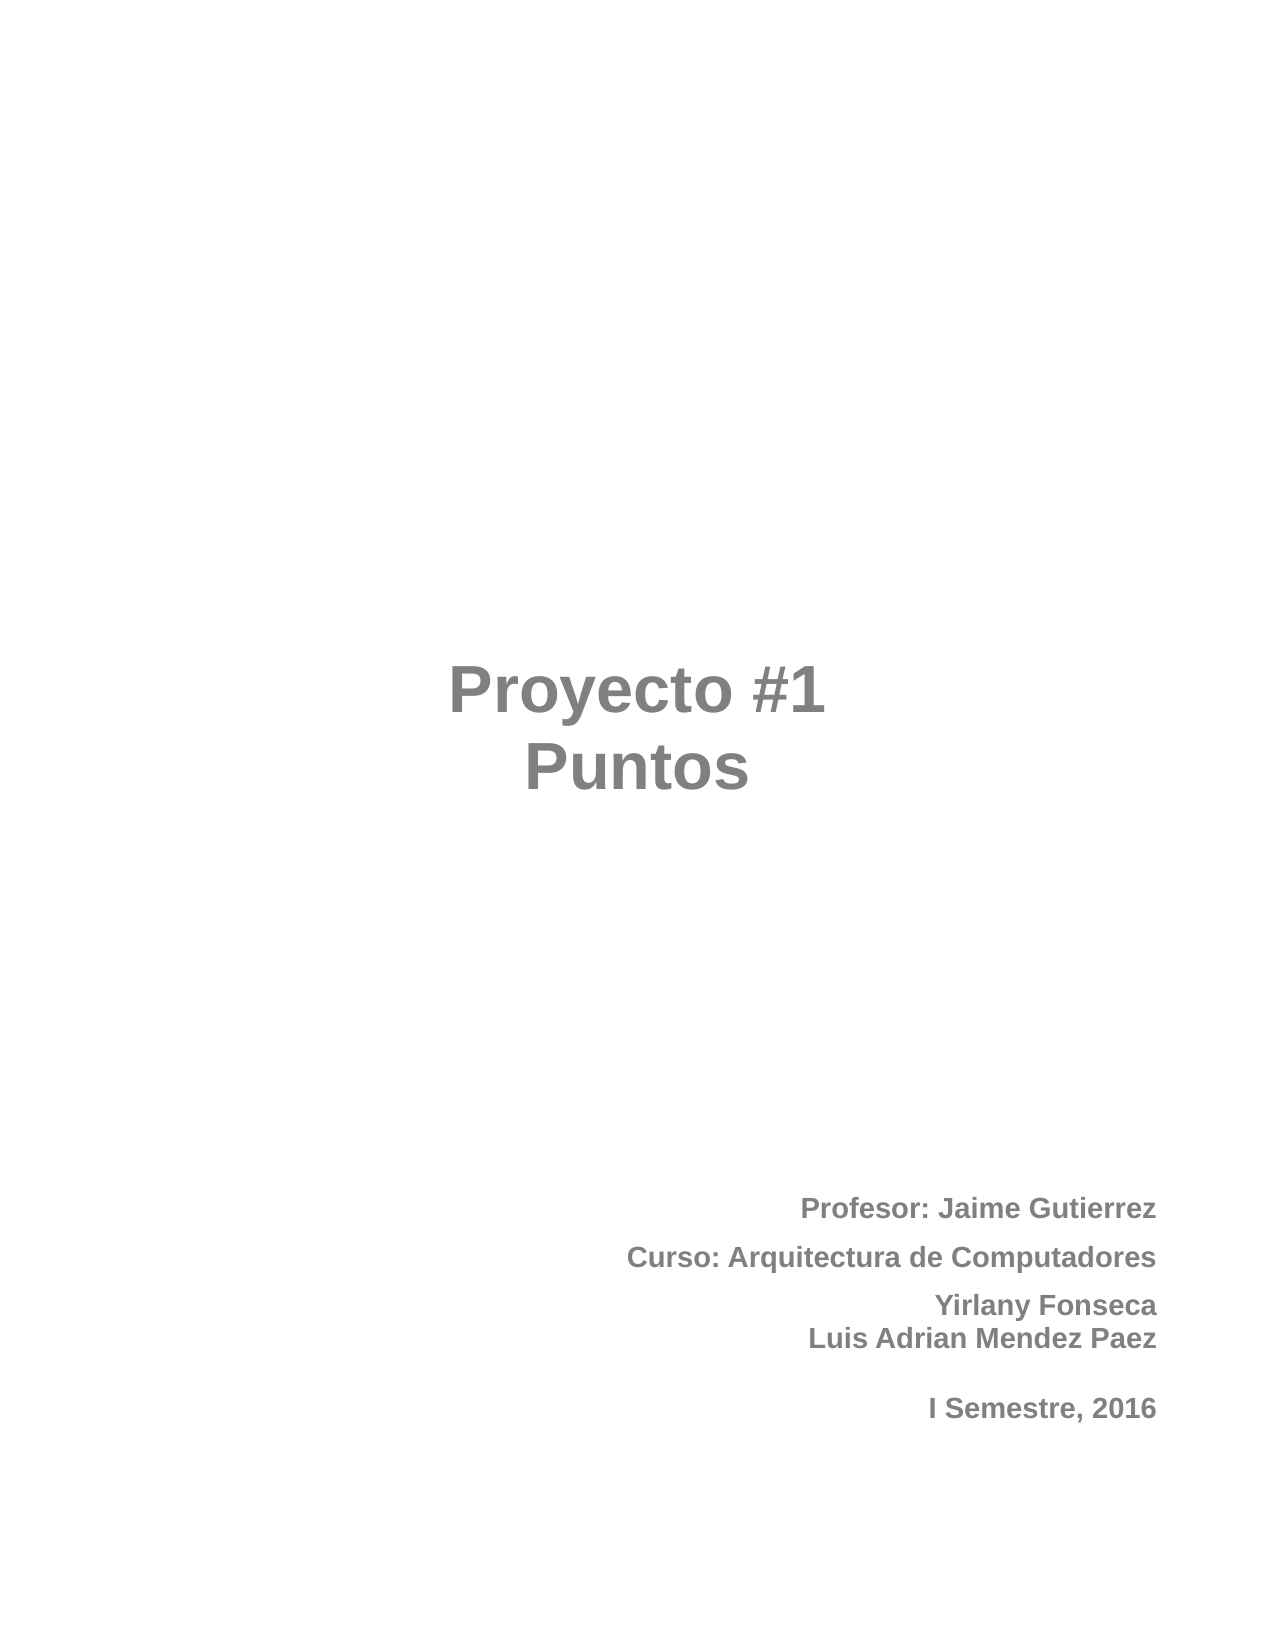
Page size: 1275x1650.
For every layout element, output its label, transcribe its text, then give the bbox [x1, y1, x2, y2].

subtitle Proyecto #1 [118, 650, 1157, 727]
subtitle I Semestre, 2016 [118, 1391, 1157, 1424]
text Luis Adrian Mendez Paez [118, 1321, 1157, 1355]
subtitle Yirlany Fonseca [118, 1288, 1157, 1321]
subtitle Profesor: Jaime Gutierrez [118, 1191, 1157, 1225]
text Puntos [118, 727, 1157, 803]
subtitle Curso: Arquitectura de Computadores [118, 1239, 1157, 1273]
